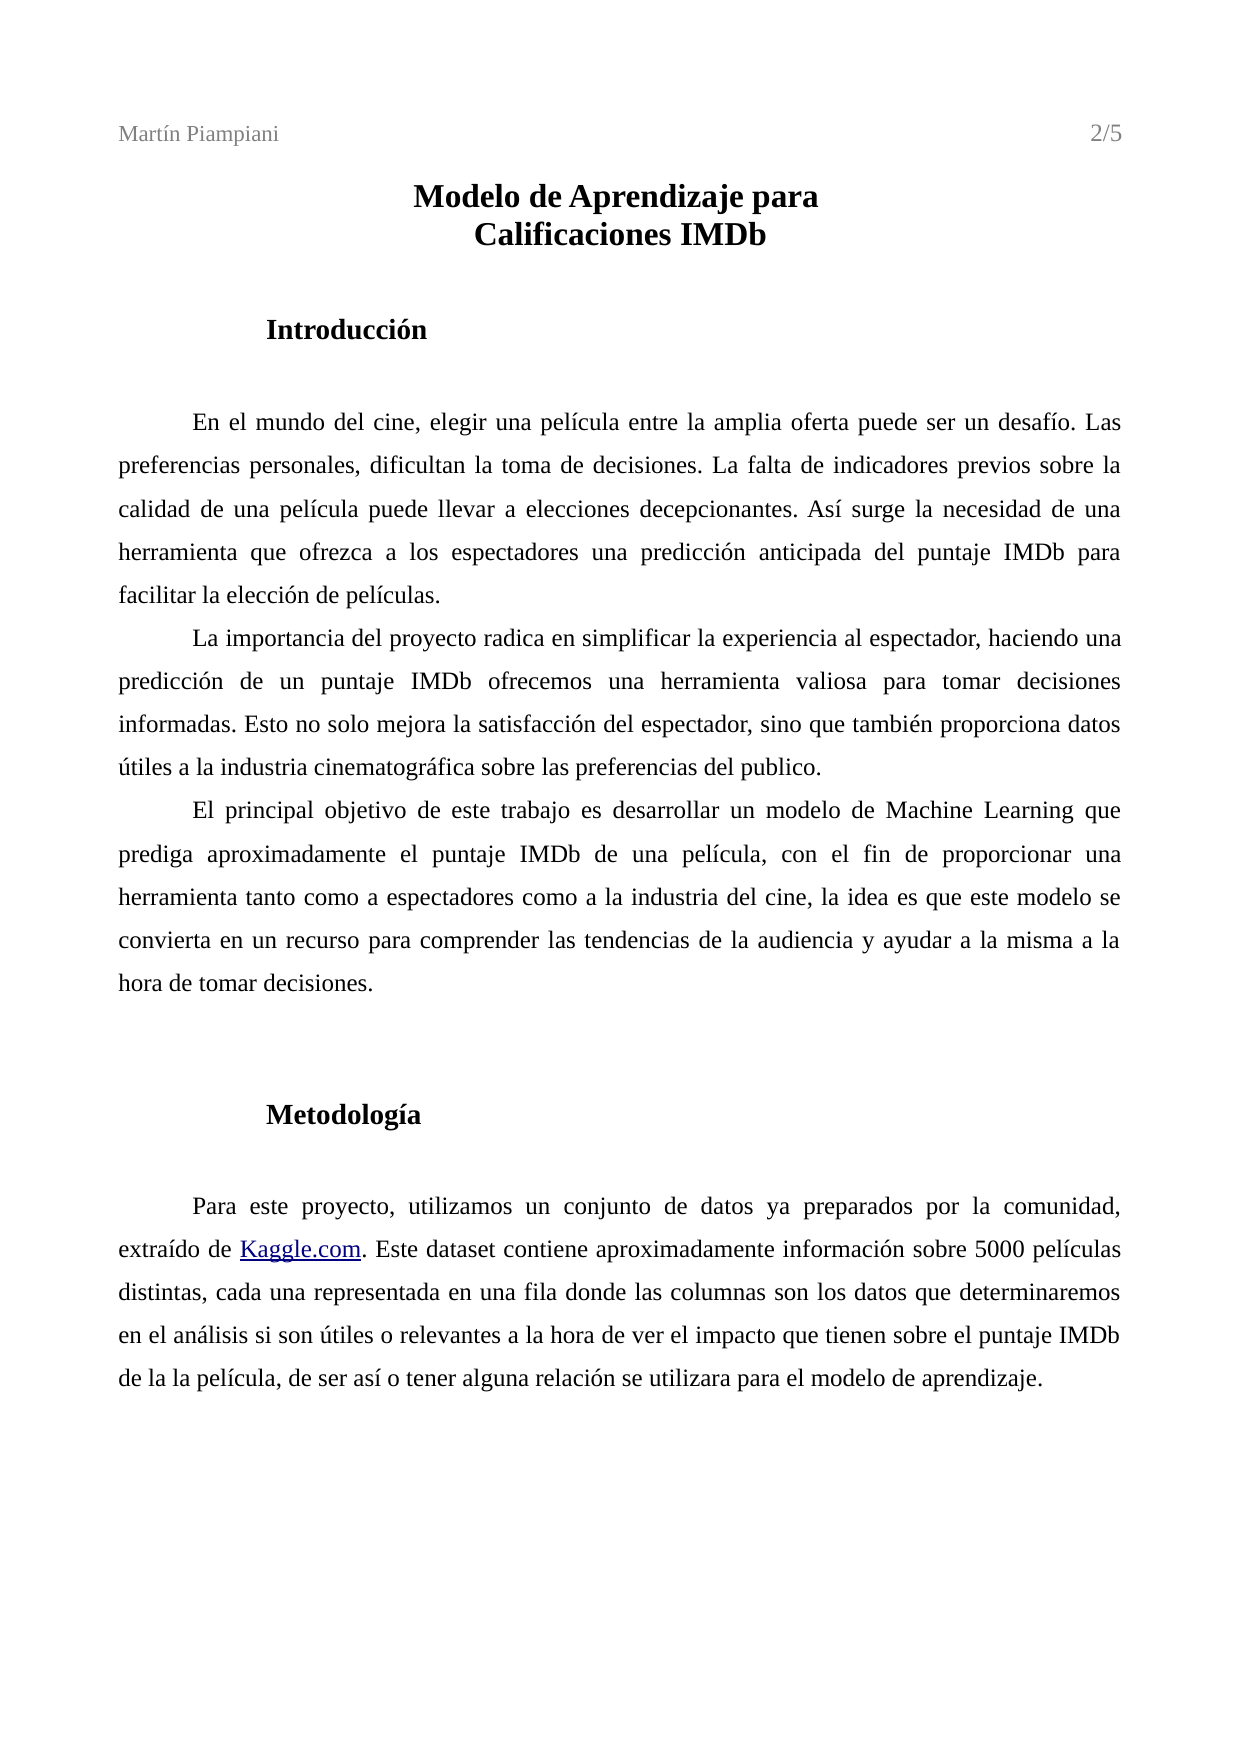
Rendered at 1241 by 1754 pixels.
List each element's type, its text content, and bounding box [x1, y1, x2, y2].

text En el mundo del cine, elegir una película entre la amplia oferta puede ser un desafío. Las preferencias personales, dificultan la toma de decisiones. La falta de indicadores previos sobre la calidad de una película puede llevar a elecciones decepcionantes. Así surge la necesidad de una herramienta que ofrezca a los espectadores una predicción anticipada del puntaje IMDb para facilitar la elección de películas. [118, 407, 1122, 609]
text Calificaciones IMDb [118, 215, 1122, 253]
text Introducción [118, 311, 1122, 346]
text Para este proyecto, utilizamos un conjunto de datos ya preparados por la comunidad, extraído de Kaggle.com. Este dataset contiene aproximadamente información sobre 5000 películas distintas, cada una representada en una fila donde las columnas son los datos que determinaremos en el análisis si son útiles o relevantes a la hora de ver el impacto que tienen sobre el puntaje IMDb de la la película, de ser así o tener alguna relación se utilizara para el modelo de aprendizaje. [118, 1191, 1122, 1392]
text La importancia del proyecto radica en simplificar la experiencia al espectador, haciendo una predicción de un puntaje IMDb ofrecemos una herramienta valiosa para tomar decisiones informadas. Esto no solo mejora la satisfacción del espectador, sino que también proporciona datos útiles a la industria cinematográfica sobre las preferencias del publico. [118, 623, 1122, 781]
text El principal objetivo de este trabajo es desarrollar un modelo de Machine Learning que prediga aproximadamente el puntaje IMDb de una película, con el fin de proporcionar una herramienta tanto como a espectadores como a la industria del cine, la idea es que este modelo se convierta en un recurso para comprender las tendencias de la audiencia y ayudar a la misma a la hora de tomar decisiones. [118, 796, 1122, 997]
text Metodología [118, 1097, 1122, 1131]
text Modelo de Aprendizaje para [118, 176, 1122, 215]
